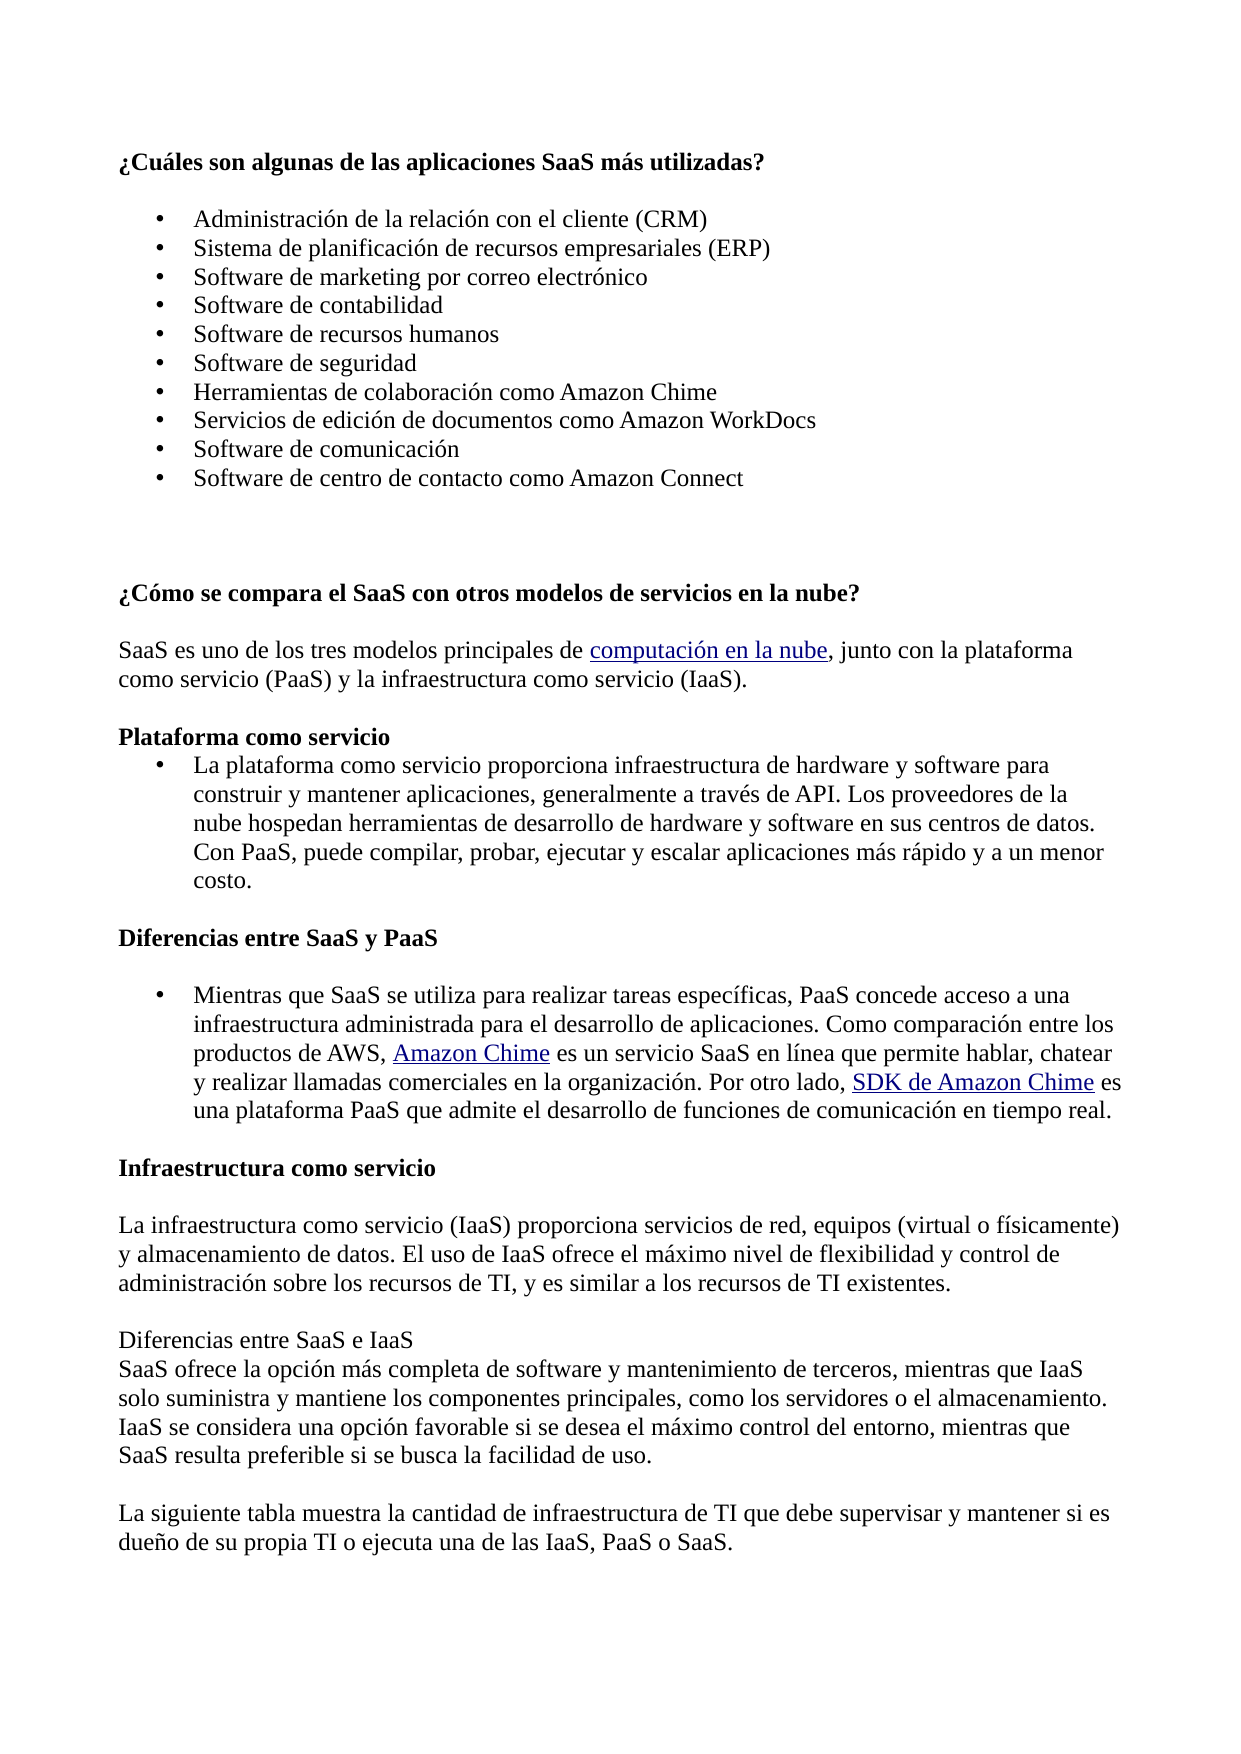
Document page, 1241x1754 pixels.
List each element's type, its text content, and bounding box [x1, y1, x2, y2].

text La siguiente tabla muestra la cantidad de infraestructura de TI que debe supervisar y mantener si es dueño de su propia TI o ejecuta una de las IaaS, PaaS o SaaS. [118, 1498, 1122, 1556]
text ¿Cuáles son algunas de las aplicaciones SaaS más utilizadas? [118, 147, 1122, 176]
text Plataforma como servicio [118, 722, 1122, 751]
list Software de seguridad [156, 348, 1122, 377]
list Software de contabilidad [156, 291, 1122, 319]
list Servicios de edición de documentos como Amazon WorkDocs [156, 406, 1122, 434]
list Mientras que SaaS se utiliza para realizar tareas específicas, PaaS concede acceso a una infraestructura administrada para el desarrollo de aplicaciones. Como comparación entre los productos de AWS, Amazon Chime es un servicio SaaS en línea que permite hablar, chatear y realizar llamadas comerciales en la organización. Por otro lado, SDK de Amazon Chime es una plataforma PaaS que admite el desarrollo de funciones de comunicación en tiempo real. [156, 981, 1122, 1124]
list Software de recursos humanos [156, 319, 1122, 348]
list Administración de la relación con el cliente (CRM) [156, 204, 1122, 233]
list La plataforma como servicio proporciona infraestructura de hardware y software para construir y mantener aplicaciones, generalmente a través de API. Los proveedores de la nube hospedan herramientas de desarrollo de hardware y software en sus centros de datos. Con PaaS, puede compilar, probar, ejecutar y escalar aplicaciones más rápido y a un menor costo. [156, 751, 1122, 894]
text ¿Cómo se compara el SaaS con otros modelos de servicios en la nube? [118, 578, 1122, 607]
list Software de centro de contacto como Amazon Connect [156, 463, 1122, 492]
text Infraestructura como servicio [118, 1153, 1122, 1182]
list Sistema de planificación de recursos empresariales (ERP) [156, 233, 1122, 262]
text SaaS ofrece la opción más completa de software y mantenimiento de terceros, mientras que IaaS solo suministra y mantiene los componentes principales, como los servidores o el almacenamiento. IaaS se considera una opción favorable si se desea el máximo control del entorno, mientras que SaaS resulta preferible si se busca la facilidad de uso. [118, 1354, 1122, 1469]
list Herramientas de colaboración como Amazon Chime [156, 377, 1122, 406]
list Software de comunicación [156, 434, 1122, 463]
list Software de marketing por correo electrónico [156, 262, 1122, 291]
text Diferencias entre SaaS y PaaS [118, 923, 1122, 952]
text La infraestructura como servicio (IaaS) proporciona servicios de red, equipos (virtual o físicamente) y almacenamiento de datos. El uso de IaaS ofrece el máximo nivel de flexibilidad y control de administración sobre los recursos de TI, y es similar a los recursos de TI existentes. [118, 1211, 1122, 1297]
text Diferencias entre SaaS e IaaS [118, 1326, 1122, 1354]
text SaaS es uno de los tres modelos principales de computación en la nube, junto con la plataforma como servicio (PaaS) y la infraestructura como servicio (IaaS). [118, 636, 1122, 693]
